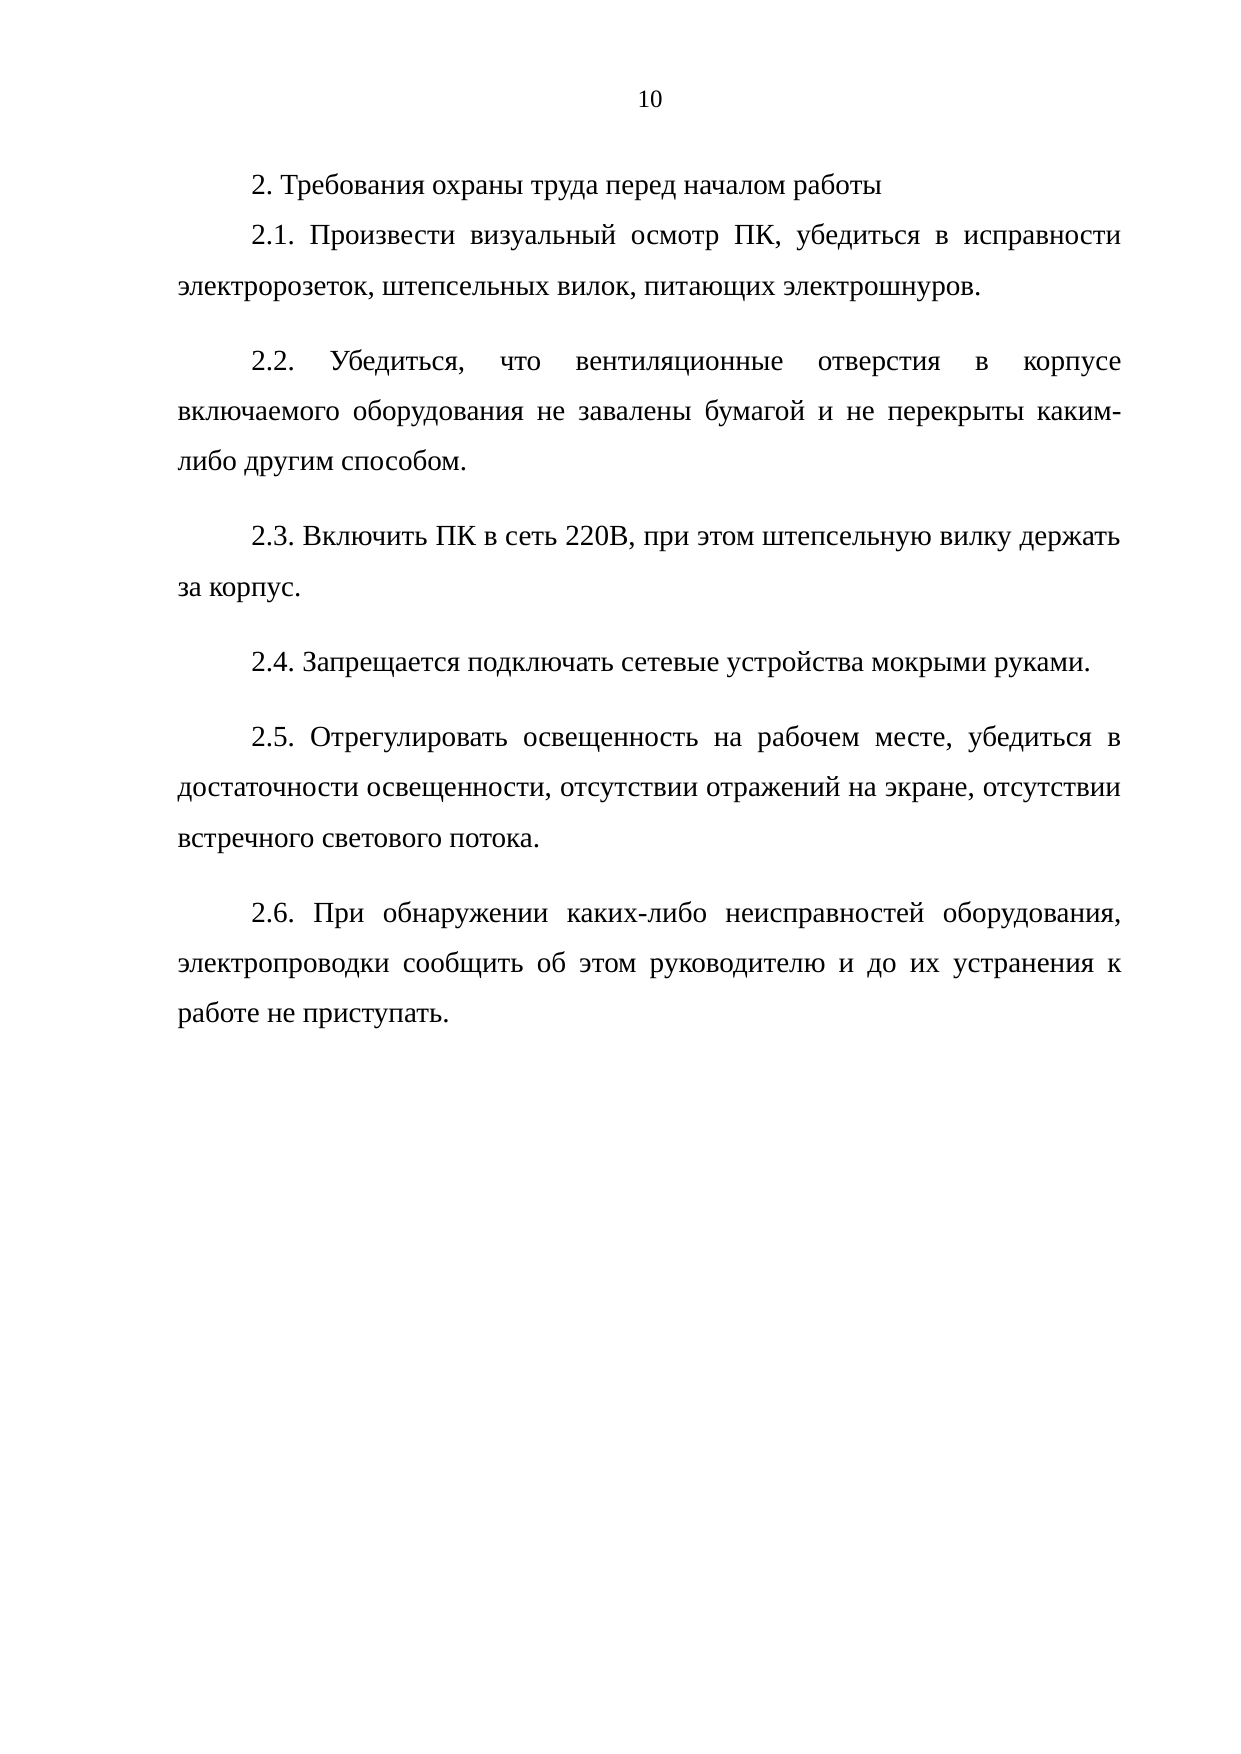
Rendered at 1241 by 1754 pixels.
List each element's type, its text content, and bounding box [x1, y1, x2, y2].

subtitle 2. Требования охраны труда перед началом работы [177, 167, 1122, 201]
text 2.6. При обнаружении каких-либо неисправностей оборудования, электропроводки сообщить об этом руководителю и до их устранения к работе не приступать. [177, 895, 1122, 1029]
text 2.3. Включить ПК в сеть 220В, при этом штепсельную вилку держать за корпус. [177, 518, 1122, 602]
text 2.2. Убедиться, что вентиляционные отверстия в корпусе включаемого оборудования не завалены бумагой и не перекрыты каким-либо другим способом. [177, 343, 1122, 477]
text 2.5. Отрегулировать освещенность на рабочем месте, убедиться в достаточности освещенности, отсутствии отражений на экране, отсутствии встречного светового потока. [177, 719, 1122, 853]
text 2.4. Запрещается подключать сетевые устройства мокрыми руками. [177, 644, 1122, 677]
text 2.1. Произвести визуальный осмотр ПК, убедиться в исправности электророзеток, штепсельных вилок, питающих электрошнуров. [177, 217, 1122, 301]
